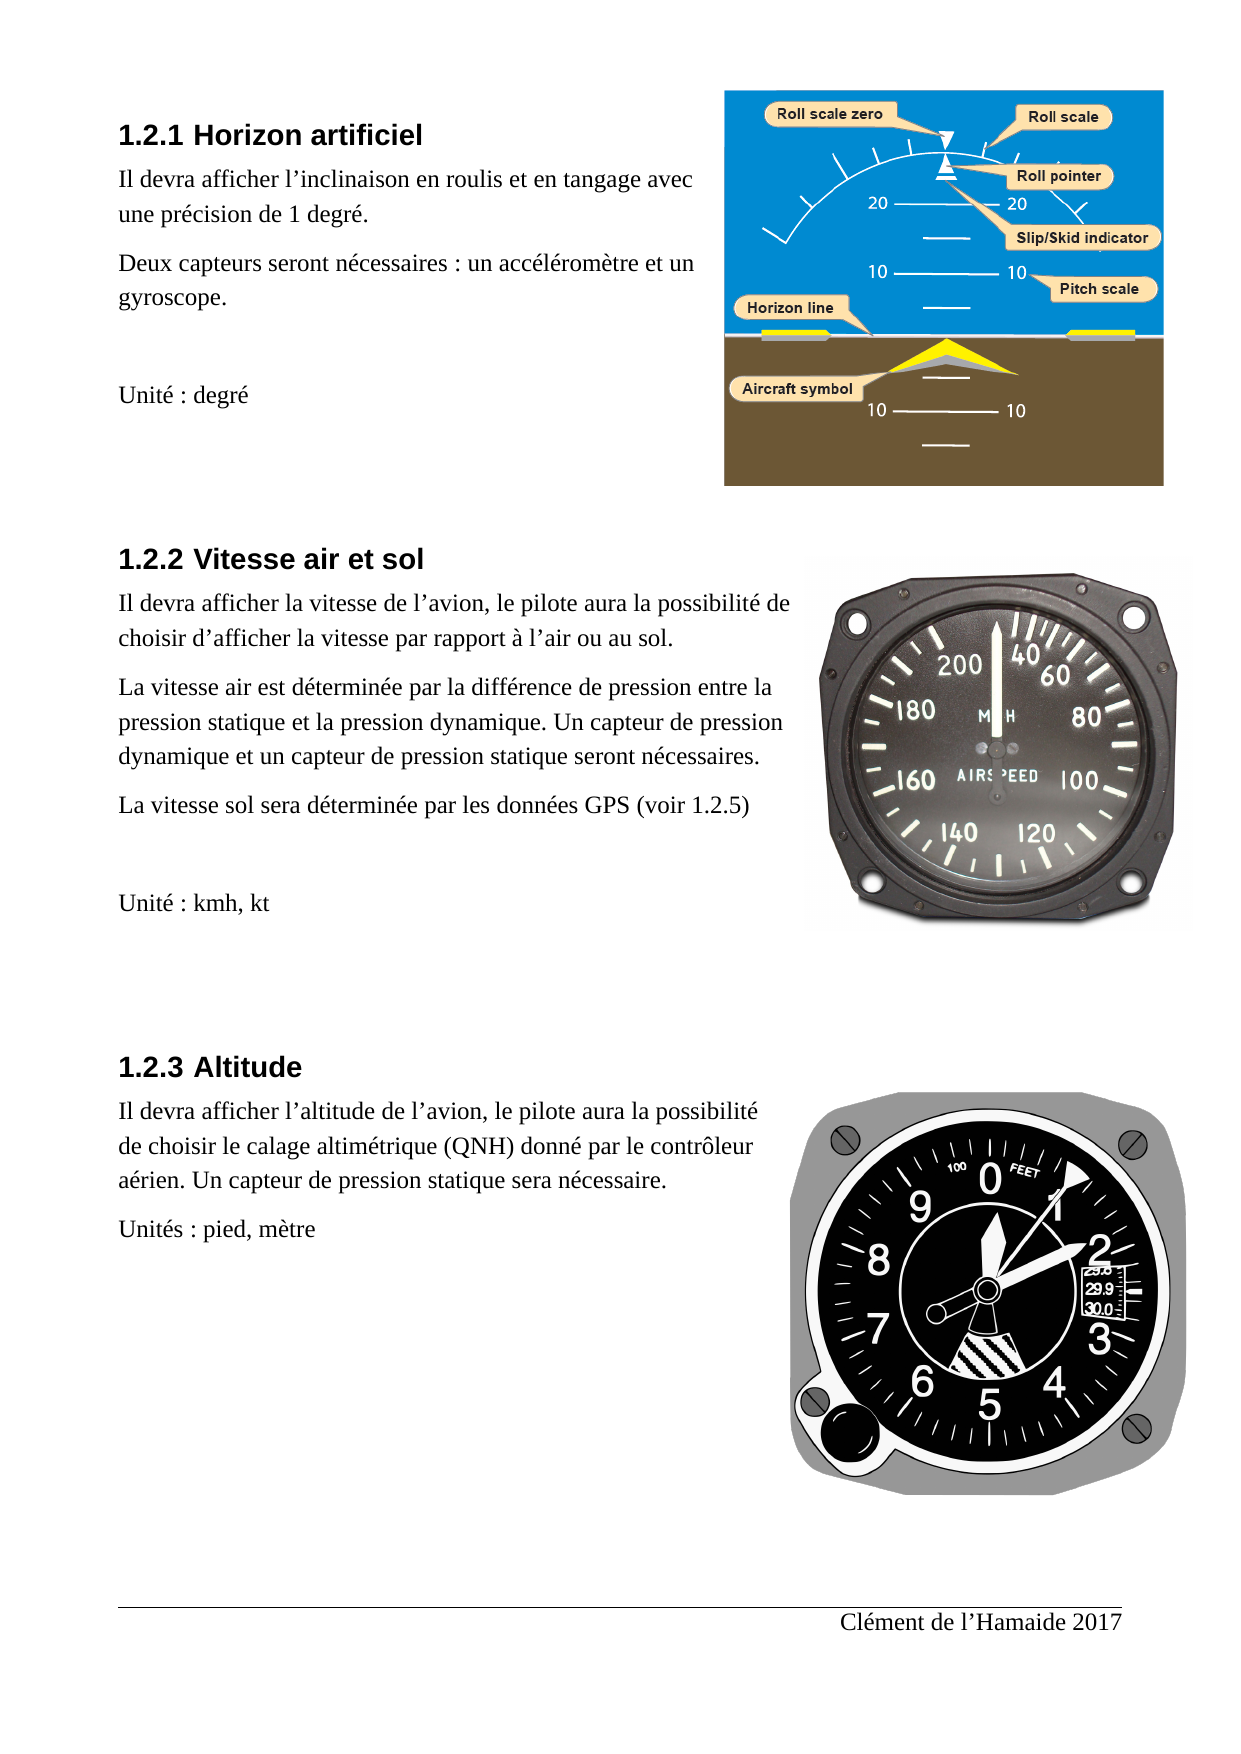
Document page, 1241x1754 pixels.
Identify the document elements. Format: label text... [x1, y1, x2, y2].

picture [990, 104, 1113, 146]
text Il devra afficher la vitesse de l’avion, le pilote aura la possibilité de choisir d’afficher la vitesse par rapport à l’air ou au sol. [118, 588, 804, 652]
subtitle Horizon artificiel [118, 118, 724, 152]
picture [724, 295, 1164, 486]
text Unité : degré [118, 381, 724, 409]
subtitle Vitesse air et sol [118, 542, 1122, 576]
picture [911, 187, 1161, 250]
picture [765, 101, 953, 147]
text La vitesse sol sera déterminée par les données GPS (voir 1.2.5) [118, 790, 804, 819]
text La vitesse air est déterminée par la différence de pression entre la pression statique et la pression dynamique. Un capteur de pression dynamique et un capteur de pression statique seront nécessaires. [118, 672, 804, 770]
picture [784, 1085, 1193, 1502]
text Unités : pied, mètre [118, 1214, 784, 1243]
text Il devra afficher l’inclinaison en roulis et en tangage avec une précision de 1 degré. [118, 164, 724, 228]
text Unité : kmh, kt [118, 888, 804, 917]
text Il devra afficher l’altitude de l’avion, le pilote aura la possibilité de choisir le calage altimétrique (QNH) donné par le contrôleur aérien. Un capteur de pression statique sera nécessaire. [118, 1096, 784, 1194]
picture [804, 556, 1193, 931]
picture [939, 156, 1114, 191]
subtitle Altitude [118, 1050, 1122, 1084]
text Deux capteurs seront nécessaires : un accéléromètre et un gyroscope. [118, 248, 724, 311]
picture [1031, 275, 1158, 302]
